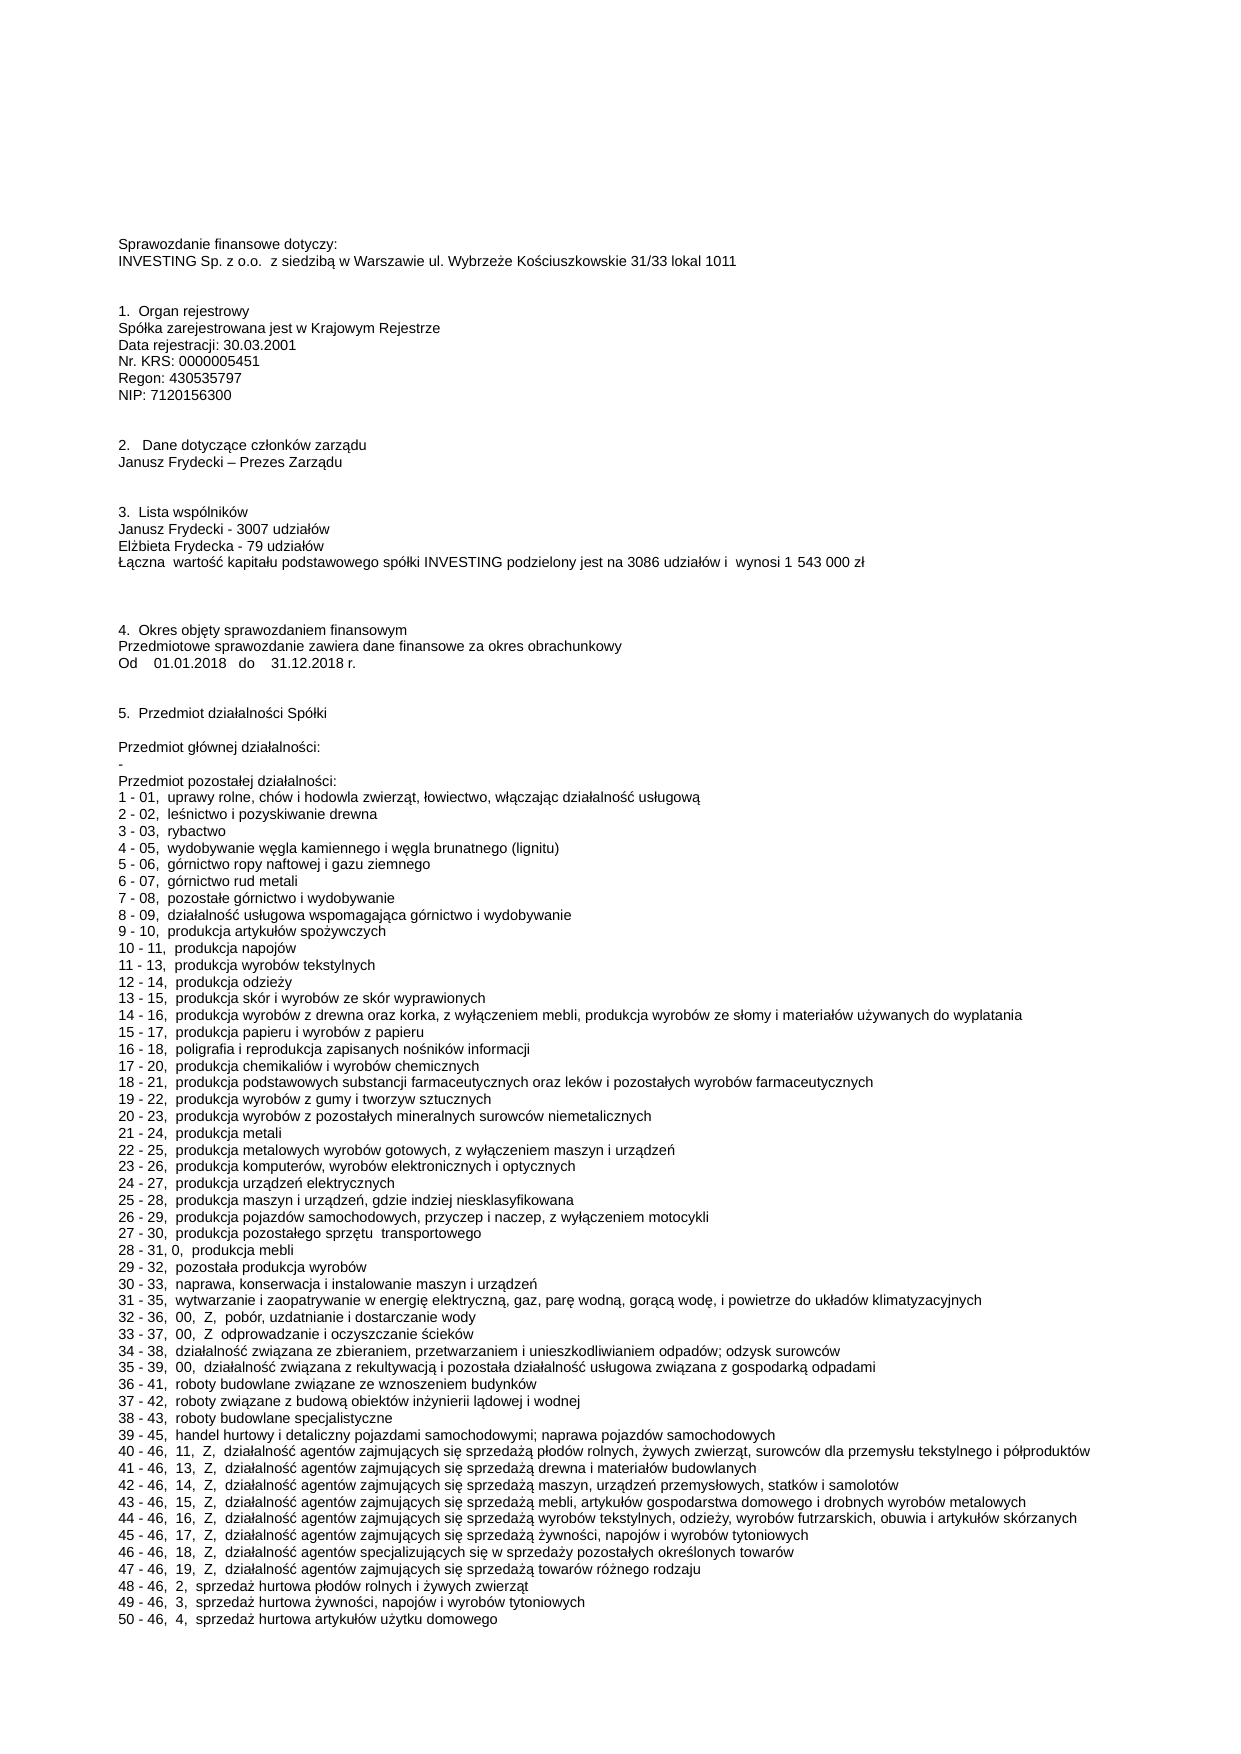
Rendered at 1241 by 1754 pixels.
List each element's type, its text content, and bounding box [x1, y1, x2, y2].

text 31 - 35, wytwarzanie i zaopatrywanie w energię elektryczną, gaz, parę wodną, gorącą wodę, i powietrze do układów klimatyzacyjnych [118, 1292, 1122, 1309]
text 39 - 45, handel hurtowy i detaliczny pojazdami samochodowymi; naprawa pojazdów samochodowych [118, 1426, 1122, 1443]
text 17 - 20, produkcja chemikaliów i wyrobów chemicznych [118, 1057, 1122, 1074]
text 10 - 11, produkcja napojów [118, 940, 1122, 957]
text 1 - 01, uprawy rolne, chów i hodowla zwierząt, łowiectwo, włączając działalność usługową [118, 789, 1122, 806]
text 6 - 07, górnictwo rud metali [118, 873, 1122, 889]
text 3 - 03, rybactwo [118, 822, 1122, 839]
text 36 - 41, roboty budowlane związane ze wznoszeniem budynków [118, 1376, 1122, 1393]
text 11 - 13, produkcja wyrobów tekstylnych [118, 957, 1122, 973]
text Janusz Frydecki – Prezes Zarządu [118, 453, 1122, 470]
text 20 - 23, produkcja wyrobów z pozostałych mineralnych surowców niemetalicznych [118, 1108, 1122, 1124]
text 2. Dane dotyczące członków zarządu [118, 437, 1122, 453]
text 34 - 38, działalność związana ze zbieraniem, przetwarzaniem i unieszkodliwianiem odpadów; odzysk surowców [118, 1342, 1122, 1359]
text 45 - 46, 17, Z, działalność agentów zajmujących się sprzedażą żywności, napojów i wyrobów tytoniowych [118, 1527, 1122, 1544]
text 47 - 46, 19, Z, działalność agentów zajmujących się sprzedażą towarów różnego rodzaju [118, 1560, 1122, 1577]
text 16 - 18, poligrafia i reprodukcja zapisanych nośników informacji [118, 1041, 1122, 1057]
text 42 - 46, 14, Z, działalność agentów zajmujących się sprzedażą maszyn, urządzeń przemysłowych, statków i samolotów [118, 1477, 1122, 1493]
text 2 - 02, leśnictwo i pozyskiwanie drewna [118, 806, 1122, 822]
text 18 - 21, produkcja podstawowych substancji farmaceutycznych oraz leków i pozostałych wyrobów farmaceutycznych [118, 1074, 1122, 1091]
text 35 - 39, 00, działalność związana z rekultywacją i pozostała działalność usługowa związana z gospodarką odpadami [118, 1359, 1122, 1376]
text 3. Lista wspólników [118, 504, 1122, 521]
text 27 - 30, produkcja pozostałego sprzętu transportowego [118, 1225, 1122, 1242]
text Przedmiot pozostałej działalności: [118, 772, 1122, 789]
text 5 - 06, górnictwo ropy naftowej i gazu ziemnego [118, 856, 1122, 873]
text Spółka zarejestrowana jest w Krajowym Rejestrze [118, 319, 1122, 336]
text 22 - 25, produkcja metalowych wyrobów gotowych, z wyłączeniem maszyn i urządzeń [118, 1141, 1122, 1158]
text INVESTING Sp. z o.o. z siedzibą w Warszawie ul. Wybrzeże Kościuszkowskie 31/33 lokal 1011 [118, 252, 1122, 269]
text 23 - 26, produkcja komputerów, wyrobów elektronicznych i optycznych [118, 1158, 1122, 1175]
text Nr. KRS: 0000005451 [118, 353, 1122, 370]
text 28 - 31, 0, produkcja mebli [118, 1242, 1122, 1258]
text 21 - 24, produkcja metali [118, 1124, 1122, 1141]
text 44 - 46, 16, Z, działalność agentów zajmujących się sprzedażą wyrobów tekstylnych, odzieży, wyrobów futrzarskich, obuwia i artykułów skórzanych [118, 1510, 1122, 1527]
text Od 01.01.2018 do 31.12.2018 r. [118, 655, 1122, 672]
text 19 - 22, produkcja wyrobów z gumy i tworzyw sztucznych [118, 1091, 1122, 1108]
text Data rejestracji: 30.03.2001 [118, 336, 1122, 353]
text 26 - 29, produkcja pojazdów samochodowych, przyczep i naczep, z wyłączeniem motocykli [118, 1208, 1122, 1225]
text 38 - 43, roboty budowlane specjalistyczne [118, 1409, 1122, 1426]
text Sprawozdanie finansowe dotyczy: [118, 236, 1122, 252]
text Łączna wartość kapitału podstawowego spółki INVESTING podzielony jest na 3086 udziałów i wynosi 1 543 000 zł [118, 554, 1122, 571]
text 49 - 46, 3, sprzedaż hurtowa żywności, napojów i wyrobów tytoniowych [118, 1594, 1122, 1611]
text 41 - 46, 13, Z, działalność agentów zajmujących się sprzedażą drewna i materiałów budowlanych [118, 1460, 1122, 1477]
text 40 - 46, 11, Z, działalność agentów zajmujących się sprzedażą płodów rolnych, żywych zwierząt, surowców dla przemysłu tekstylnego i półproduktów [118, 1443, 1122, 1460]
text 50 - 46, 4, sprzedaż hurtowa artykułów użytku domowego [118, 1611, 1122, 1627]
text 30 - 33, naprawa, konserwacja i instalowanie maszyn i urządzeń [118, 1275, 1122, 1292]
text 8 - 09, działalność usługowa wspomagająca górnictwo i wydobywanie [118, 906, 1122, 923]
text 37 - 42, roboty związane z budową obiektów inżynierii lądowej i wodnej [118, 1393, 1122, 1409]
text Przedmiotowe sprawozdanie zawiera dane finansowe za okres obrachunkowy [118, 638, 1122, 655]
text - [118, 755, 1122, 772]
text 25 - 28, produkcja maszyn i urządzeń, gdzie indziej niesklasyfikowana [118, 1191, 1122, 1208]
text 15 - 17, produkcja papieru i wyrobów z papieru [118, 1024, 1122, 1041]
text 33 - 37, 00, Z odprowadzanie i oczyszczanie ścieków [118, 1326, 1122, 1342]
text Regon: 430535797 [118, 370, 1122, 386]
text 29 - 32, pozostała produkcja wyrobów [118, 1258, 1122, 1275]
text 14 - 16, produkcja wyrobów z drewna oraz korka, z wyłączeniem mebli, produkcja wyrobów ze słomy i materiałów używanych do wyplatania [118, 1007, 1122, 1024]
text 4. Okres objęty sprawozdaniem finansowym [118, 621, 1122, 638]
text Przedmiot głównej działalności: [118, 739, 1122, 755]
text 9 - 10, produkcja artykułów spożywczych [118, 923, 1122, 940]
text 24 - 27, produkcja urządzeń elektrycznych [118, 1175, 1122, 1191]
text 46 - 46, 18, Z, działalność agentów specjalizujących się w sprzedaży pozostałych określonych towarów [118, 1544, 1122, 1560]
text Elżbieta Frydecka - 79 udziałów [118, 537, 1122, 554]
text 4 - 05, wydobywanie węgla kamiennego i węgla brunatnego (lignitu) [118, 839, 1122, 856]
text 5. Przedmiot działalności Spółki [118, 705, 1122, 722]
text Janusz Frydecki - 3007 udziałów [118, 521, 1122, 537]
text 12 - 14, produkcja odzieży [118, 973, 1122, 990]
text 43 - 46, 15, Z, działalność agentów zajmujących się sprzedażą mebli, artykułów gospodarstwa domowego i drobnych wyrobów metalowych [118, 1493, 1122, 1510]
text 1. Organ rejestrowy [118, 303, 1122, 319]
text 13 - 15, produkcja skór i wyrobów ze skór wyprawionych [118, 990, 1122, 1007]
text NIP: 7120156300 [118, 386, 1122, 403]
text 7 - 08, pozostałe górnictwo i wydobywanie [118, 889, 1122, 906]
text 48 - 46, 2, sprzedaż hurtowa płodów rolnych i żywych zwierząt [118, 1577, 1122, 1594]
text 32 - 36, 00, Z, pobór, uzdatnianie i dostarczanie wody [118, 1309, 1122, 1326]
